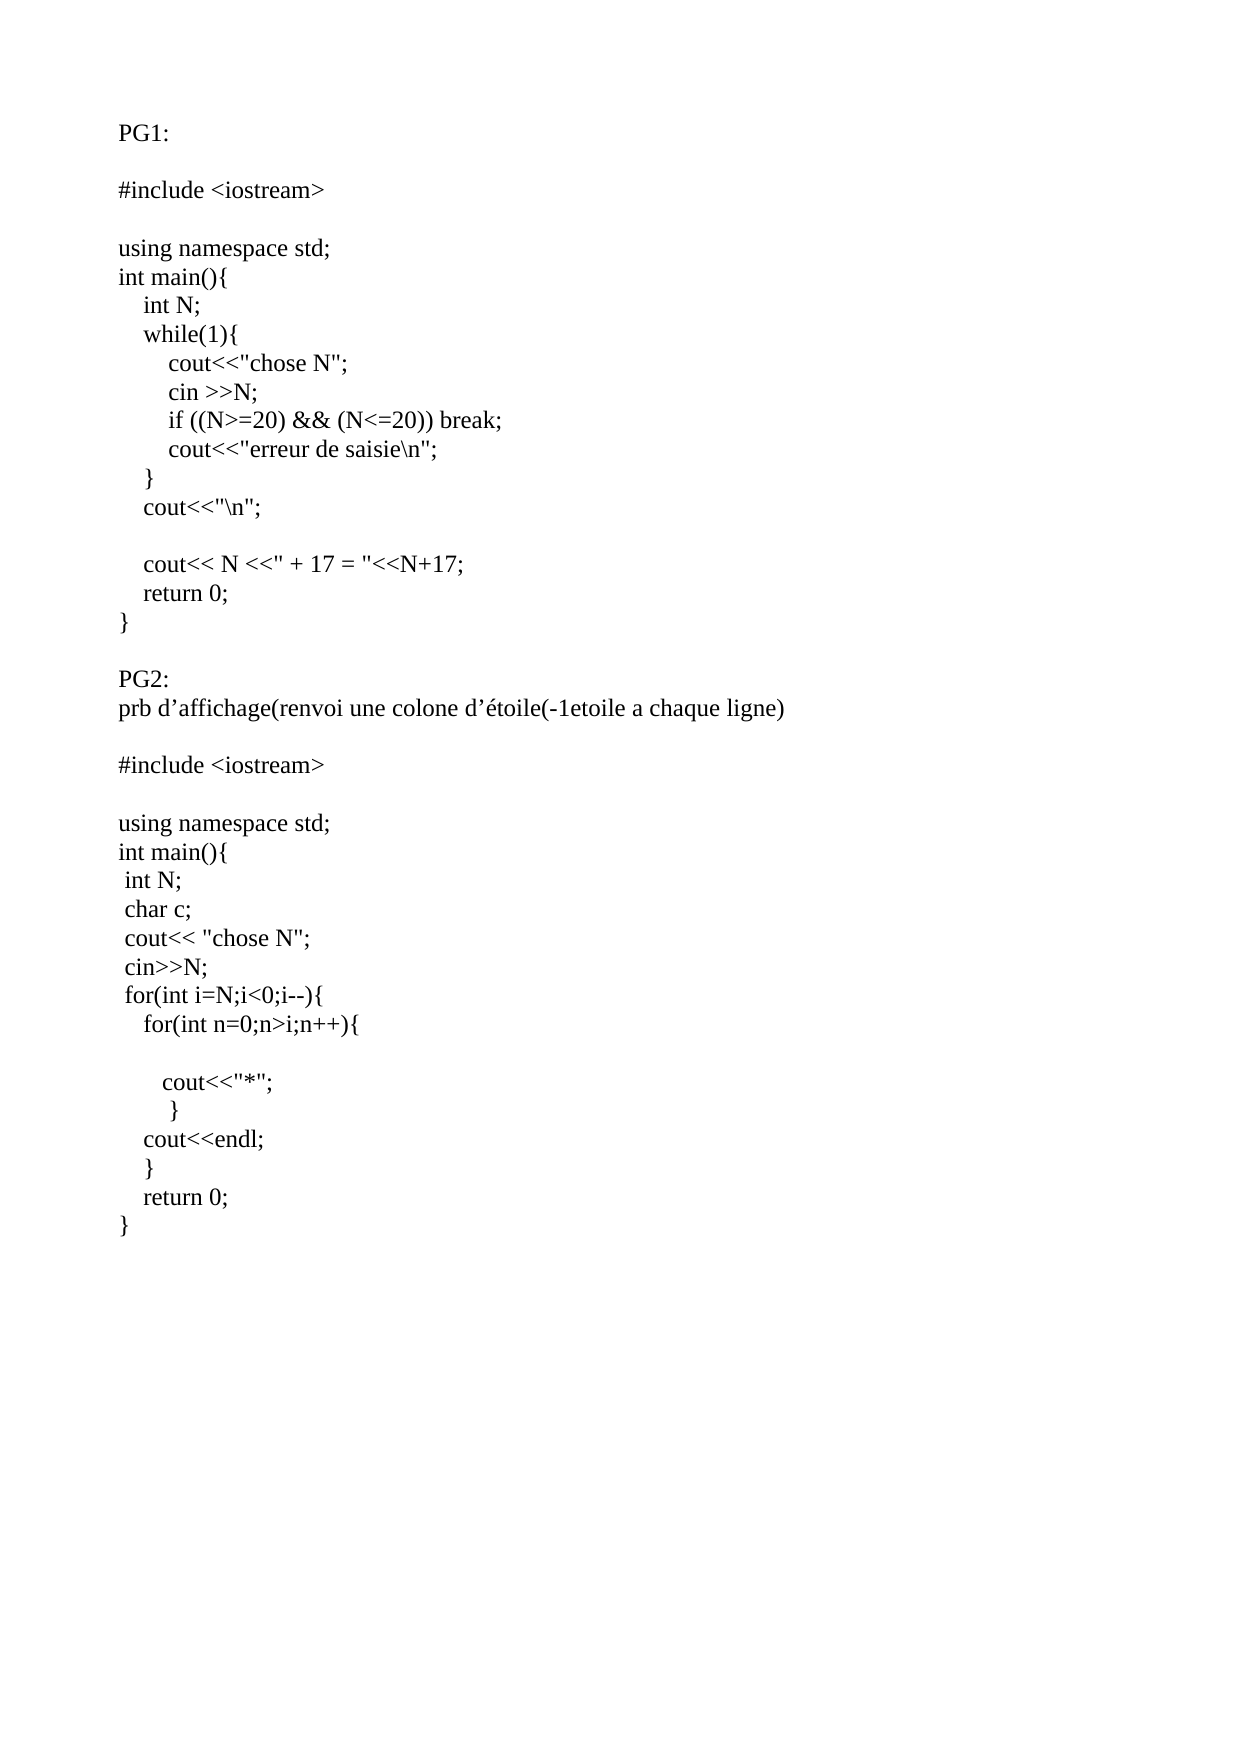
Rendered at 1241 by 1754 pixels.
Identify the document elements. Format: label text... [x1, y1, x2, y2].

text #include <iostream> using namespace std; int main(){ int N; char c; cout<< "chose N"; cin>>N; for(int i=N;i<0;i--){ for(int n=0;n>i;n++){ cout<<"*"; } cout<<endl; } return 0; } [118, 751, 1122, 1239]
text PG1: [118, 118, 1122, 147]
text prb d’affichage(renvoi une colone d’étoile(-1etoile a chaque ligne) [118, 693, 1122, 722]
text #include <iostream> using namespace std; int main(){ int N; while(1){ cout<<"chose N"; cin >>N; if ((N>=20) && (N<=20)) break; cout<<"erreur de saisie\n"; } cout<<"\n"; cout<< N <<" + 17 = "<<N+17; return 0; } [118, 176, 1122, 636]
text PG2: [118, 664, 1122, 693]
